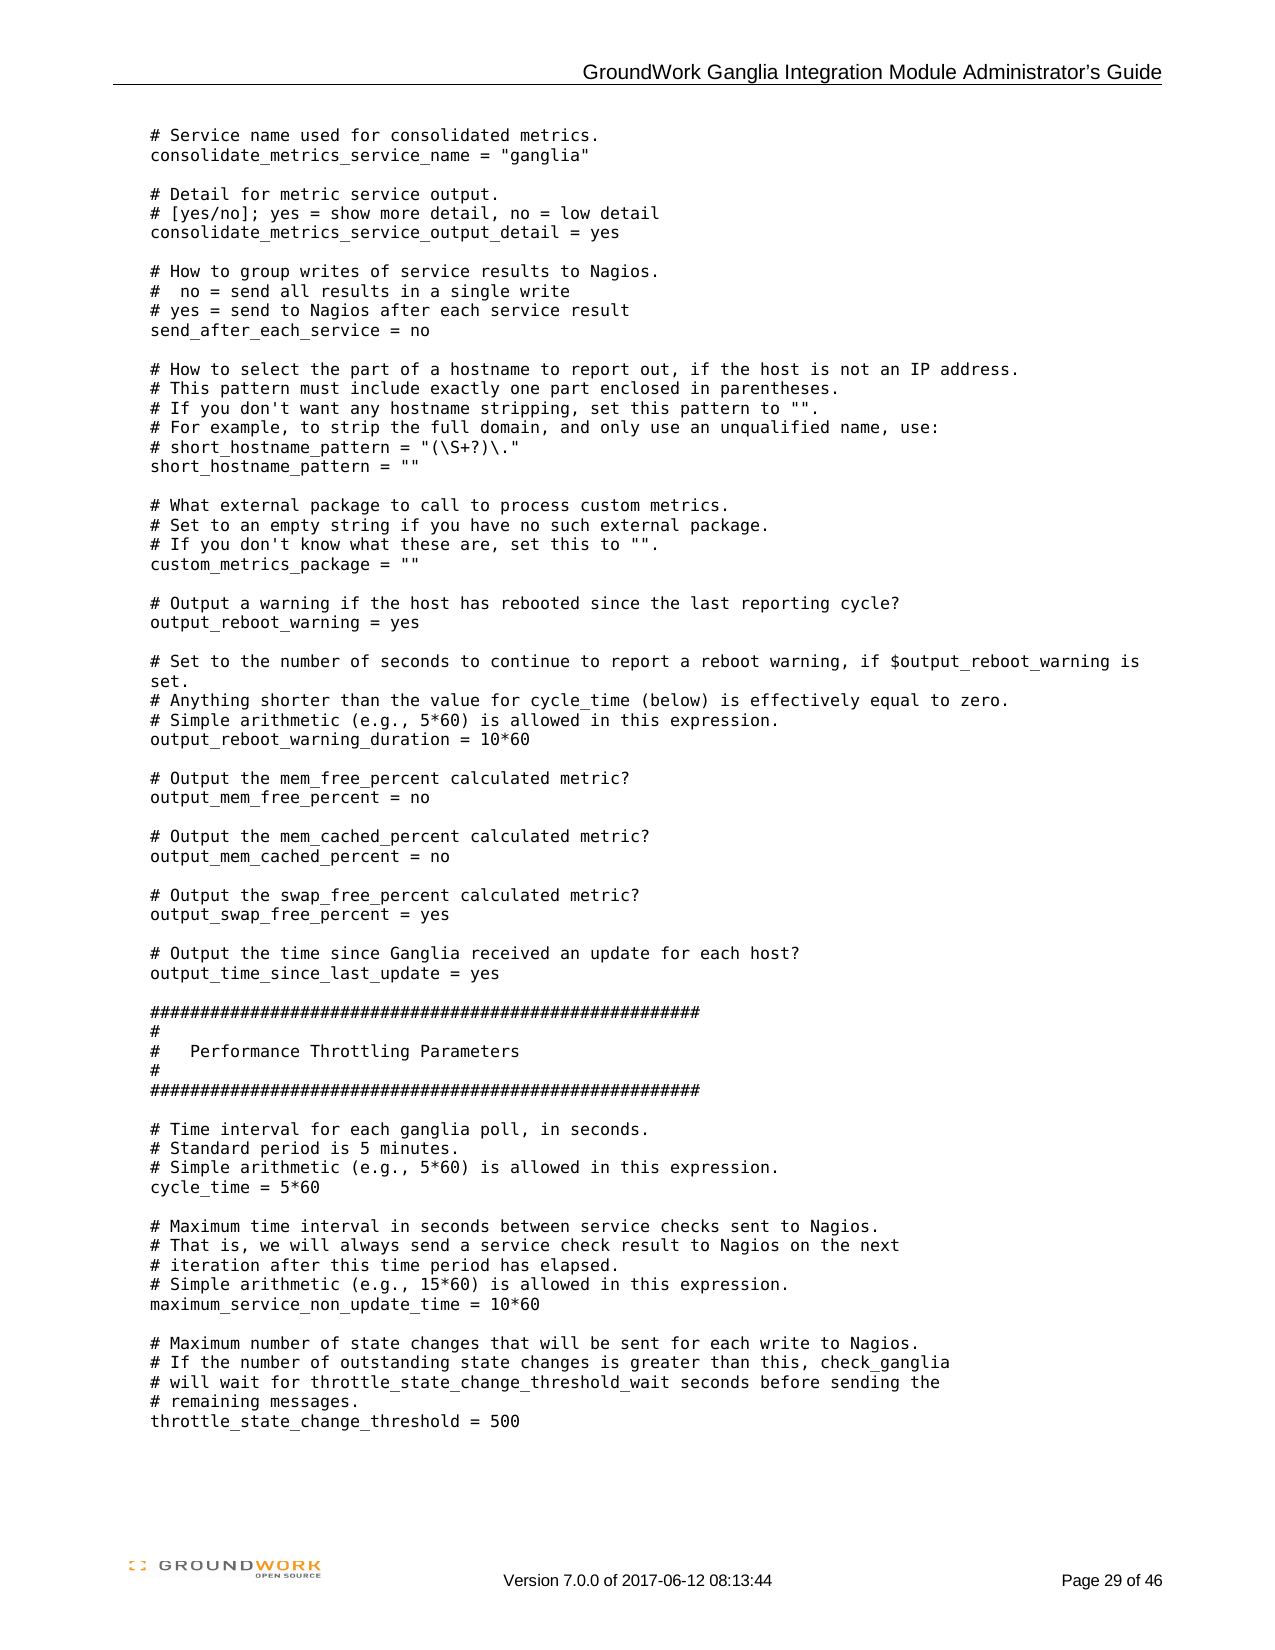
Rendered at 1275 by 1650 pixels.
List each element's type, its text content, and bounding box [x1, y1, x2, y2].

text short_hostname_pattern = "" [150, 457, 1162, 477]
text # Detail for metric service output. [150, 184, 1162, 204]
text # Output the swap_free_percent calculated metric? [150, 886, 1162, 905]
text consolidate_metrics_service_name = "ganglia" [150, 146, 1162, 165]
text # will wait for throttle_state_change_threshold_wait seconds before sending the [150, 1373, 1162, 1392]
text # Simple arithmetic (e.g., 5*60) is allowed in this expression. [150, 1158, 1162, 1178]
text output_mem_free_percent = no [150, 788, 1162, 808]
text # [150, 1061, 1162, 1081]
text # For example, to strip the full domain, and only use an unqualified name, use: [150, 418, 1162, 438]
text send_after_each_service = no [150, 321, 1162, 340]
text custom_metrics_package = "" [150, 554, 1162, 574]
text # How to group writes of service results to Nagios. [150, 262, 1162, 282]
text # Output the mem_cached_percent calculated metric? [150, 827, 1162, 847]
text # Output a warning if the host has rebooted since the last reporting cycle? [150, 593, 1162, 613]
text # Simple arithmetic (e.g., 5*60) is allowed in this expression. [150, 710, 1162, 730]
text # Simple arithmetic (e.g., 15*60) is allowed in this expression. [150, 1275, 1162, 1295]
text output_time_since_last_update = yes [150, 964, 1162, 983]
text # Standard period is 5 minutes. [150, 1139, 1162, 1158]
text ####################################################### [150, 1003, 1162, 1022]
text # Set to the number of seconds to continue to report a reboot warning, if $output_reboot_warning is set. [150, 652, 1162, 691]
text # no = send all results in a single write [150, 282, 1162, 301]
text # This pattern must include exactly one part enclosed in parentheses. [150, 379, 1162, 399]
text # Service name used for consolidated metrics. [150, 126, 1162, 146]
text output_reboot_warning = yes [150, 613, 1162, 632]
text # Performance Throttling Parameters [150, 1042, 1162, 1061]
text # What external package to call to process custom metrics. [150, 496, 1162, 516]
text output_reboot_warning_duration = 10*60 [150, 730, 1162, 749]
text # If you don't want any hostname stripping, set this pattern to "". [150, 399, 1162, 418]
text cycle_time = 5*60 [150, 1178, 1162, 1197]
text # [150, 1022, 1162, 1042]
text # remaining messages. [150, 1392, 1162, 1412]
text # Output the time since Ganglia received an update for each host? [150, 944, 1162, 964]
text # How to select the part of a hostname to report out, if the host is not an IP address. [150, 360, 1162, 379]
text # If the number of outstanding state changes is greater than this, check_ganglia [150, 1353, 1162, 1373]
text # short_hostname_pattern = "(\S+?)\." [150, 438, 1162, 457]
text # yes = send to Nagios after each service result [150, 301, 1162, 321]
text maximum_service_non_update_time = 10*60 [150, 1295, 1162, 1314]
text # That is, we will always send a service check result to Nagios on the next [150, 1236, 1162, 1256]
text throttle_state_change_threshold = 500 [150, 1412, 1162, 1431]
text output_mem_cached_percent = no [150, 847, 1162, 866]
text ####################################################### [150, 1081, 1162, 1100]
text # [yes/no]; yes = show more detail, no = low detail [150, 204, 1162, 223]
text # Maximum number of state changes that will be sent for each write to Nagios. [150, 1334, 1162, 1353]
picture [129, 1561, 321, 1578]
text # Time interval for each ganglia poll, in seconds. [150, 1119, 1162, 1139]
text # If you don't know what these are, set this to "". [150, 535, 1162, 554]
text # Output the mem_free_percent calculated metric? [150, 769, 1162, 788]
text # Anything shorter than the value for cycle_time (below) is effectively equal to zero. [150, 691, 1162, 710]
text output_swap_free_percent = yes [150, 905, 1162, 925]
text # Maximum time interval in seconds between service checks sent to Nagios. [150, 1217, 1162, 1236]
text consolidate_metrics_service_output_detail = yes [150, 223, 1162, 243]
text # Set to an empty string if you have no such external package. [150, 516, 1162, 535]
text # iteration after this time period has elapsed. [150, 1256, 1162, 1275]
